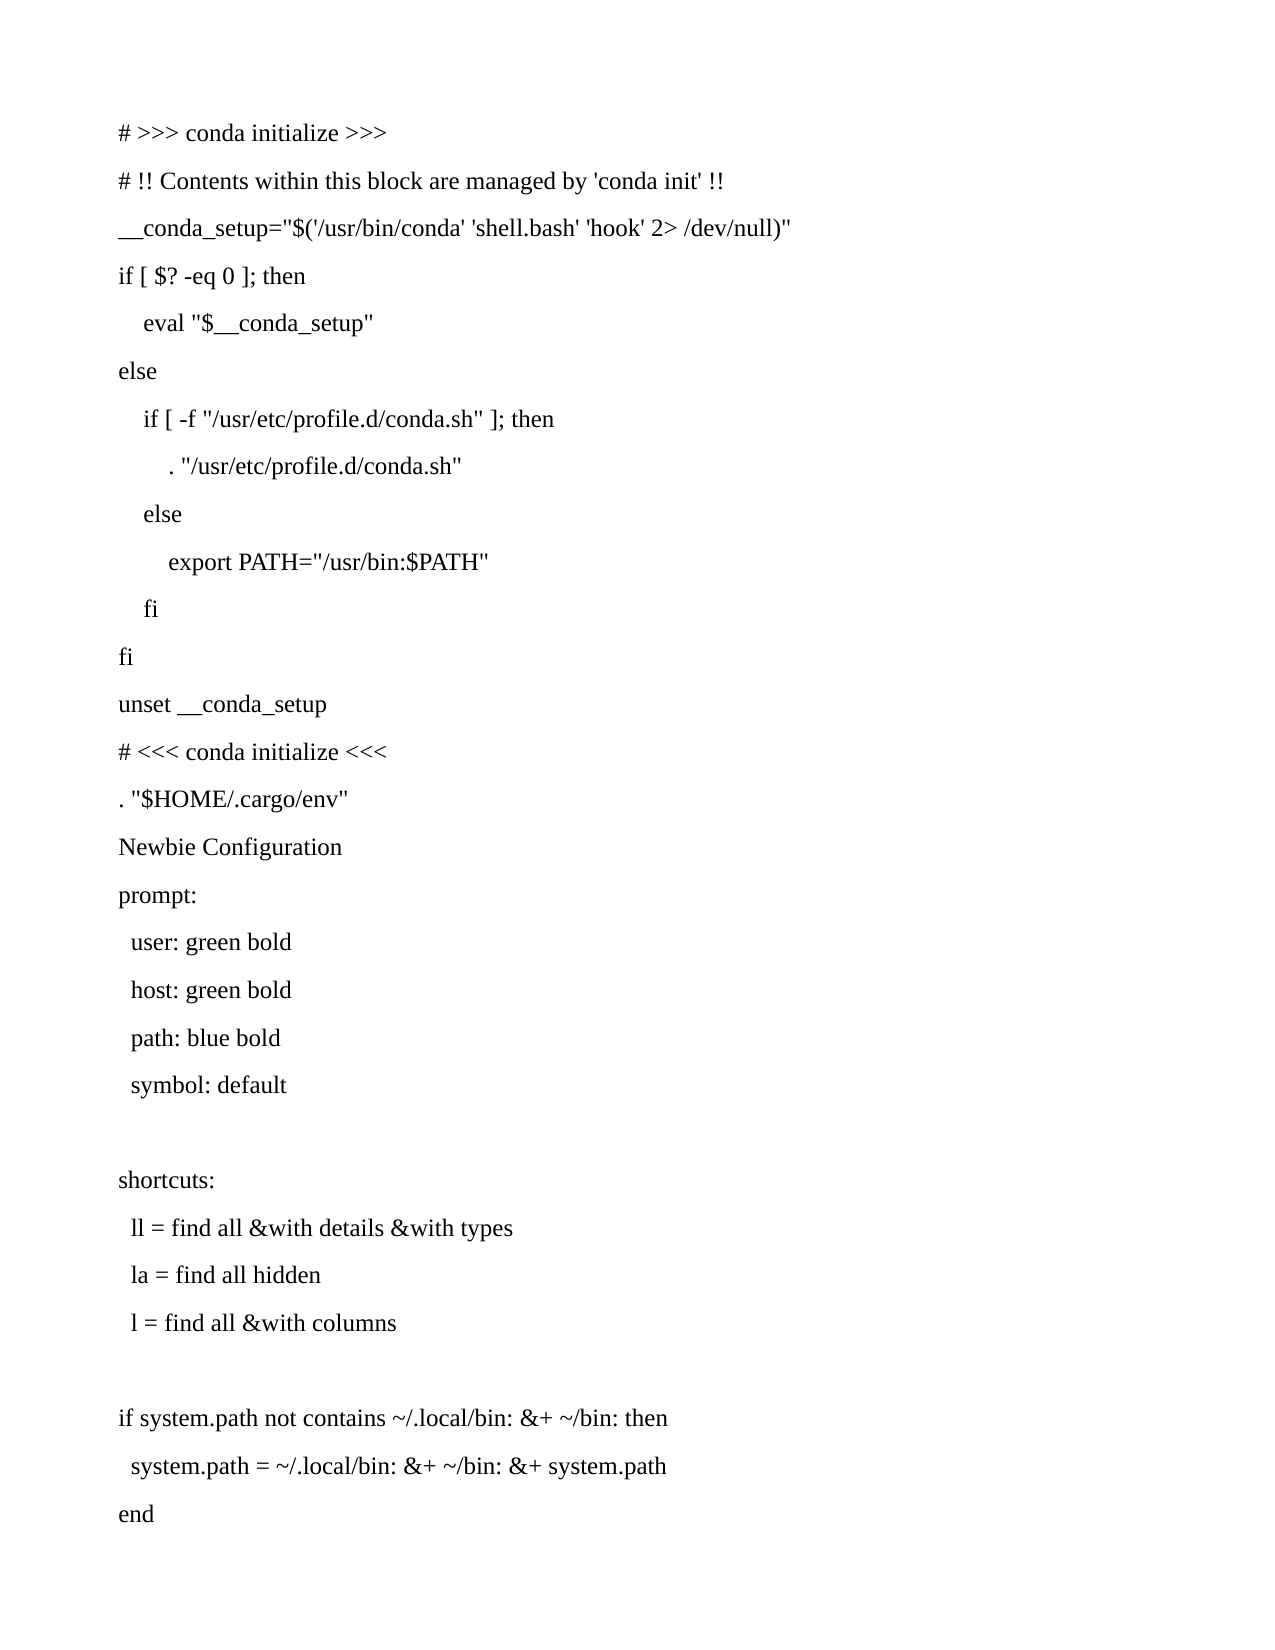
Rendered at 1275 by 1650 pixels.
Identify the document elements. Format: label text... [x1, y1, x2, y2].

text if [ -f "/usr/etc/profile.d/conda.sh" ]; then [118, 404, 1157, 432]
text end [118, 1499, 1157, 1527]
text . "/usr/etc/profile.d/conda.sh" [118, 451, 1157, 480]
text # >>> conda initialize >>> [118, 118, 1157, 147]
text # !! Contents within this block are managed by 'conda init' !! [118, 166, 1157, 194]
text la = find all hidden [118, 1261, 1157, 1289]
text l = find all &with columns [118, 1308, 1157, 1337]
text if system.path not contains ~/.local/bin: &+ ~/bin: then [118, 1403, 1157, 1432]
text user: green bold [118, 927, 1157, 956]
text shortcuts: [118, 1165, 1157, 1194]
text fi [118, 642, 1157, 671]
text else [118, 499, 1157, 528]
text prompt: [118, 880, 1157, 908]
text if [ $? -eq 0 ]; then [118, 261, 1157, 290]
text eval "$__conda_setup" [118, 308, 1157, 337]
text host: green bold [118, 975, 1157, 1004]
text export PATH="/usr/bin:$PATH" [118, 547, 1157, 575]
text else [118, 356, 1157, 385]
text unset __conda_setup [118, 689, 1157, 718]
text path: blue bold [118, 1023, 1157, 1051]
text system.path = ~/.local/bin: &+ ~/bin: &+ system.path [118, 1451, 1157, 1480]
text symbol: default [118, 1070, 1157, 1099]
text # <<< conda initialize <<< [118, 737, 1157, 766]
text Newbie Configuration [118, 832, 1157, 861]
text fi [118, 594, 1157, 623]
text ll = find all &with details &with types [118, 1213, 1157, 1242]
text . "$HOME/.cargo/env" [118, 784, 1157, 813]
text __conda_setup="$('/usr/bin/conda' 'shell.bash' 'hook' 2> /dev/null)" [118, 213, 1157, 242]
